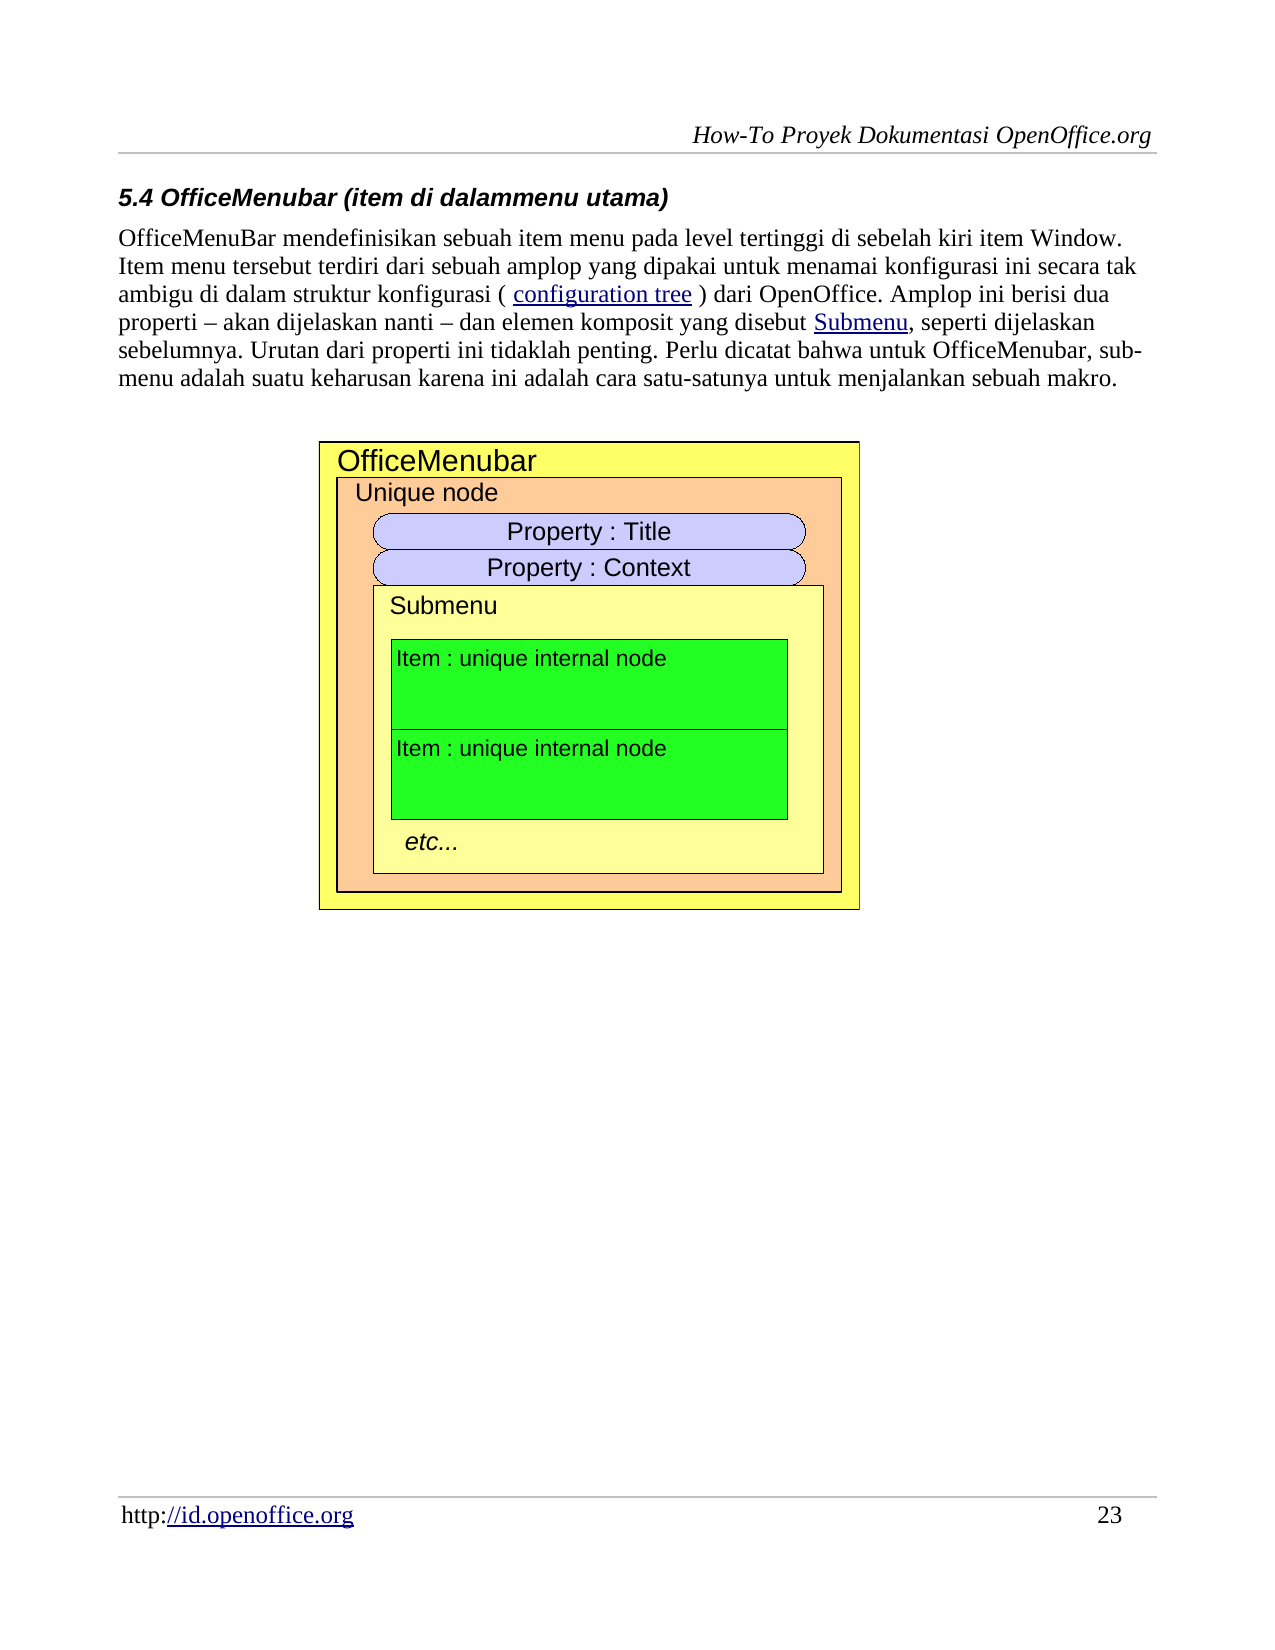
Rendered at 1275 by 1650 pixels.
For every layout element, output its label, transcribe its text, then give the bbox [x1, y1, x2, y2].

subtitle OfficeMenubar (item di dalammenu utama) [118, 183, 1157, 212]
text OfficeMenuBar mendefinisikan sebuah item menu pada level tertinggi di sebelah kiri item Window. Item menu tersebut terdiri dari sebuah amplop yang dipakai untuk menamai konfigurasi ini secara tak ambigu di dalam struktur konfigurasi ( configuration tree ) dari OpenOffice. Amplop ini berisi dua properti – akan dijelaskan nanti – dan elemen komposit yang disebut Submenu, seperti dijelaskan sebelumnya. Urutan dari properti ini tidaklah penting. Perlu dicatat bahwa untuk OfficeMenubar, sub-menu adalah suatu keharusan karena ini adalah cara satu-satunya untuk menjalankan sebuah makro. [118, 224, 1157, 392]
